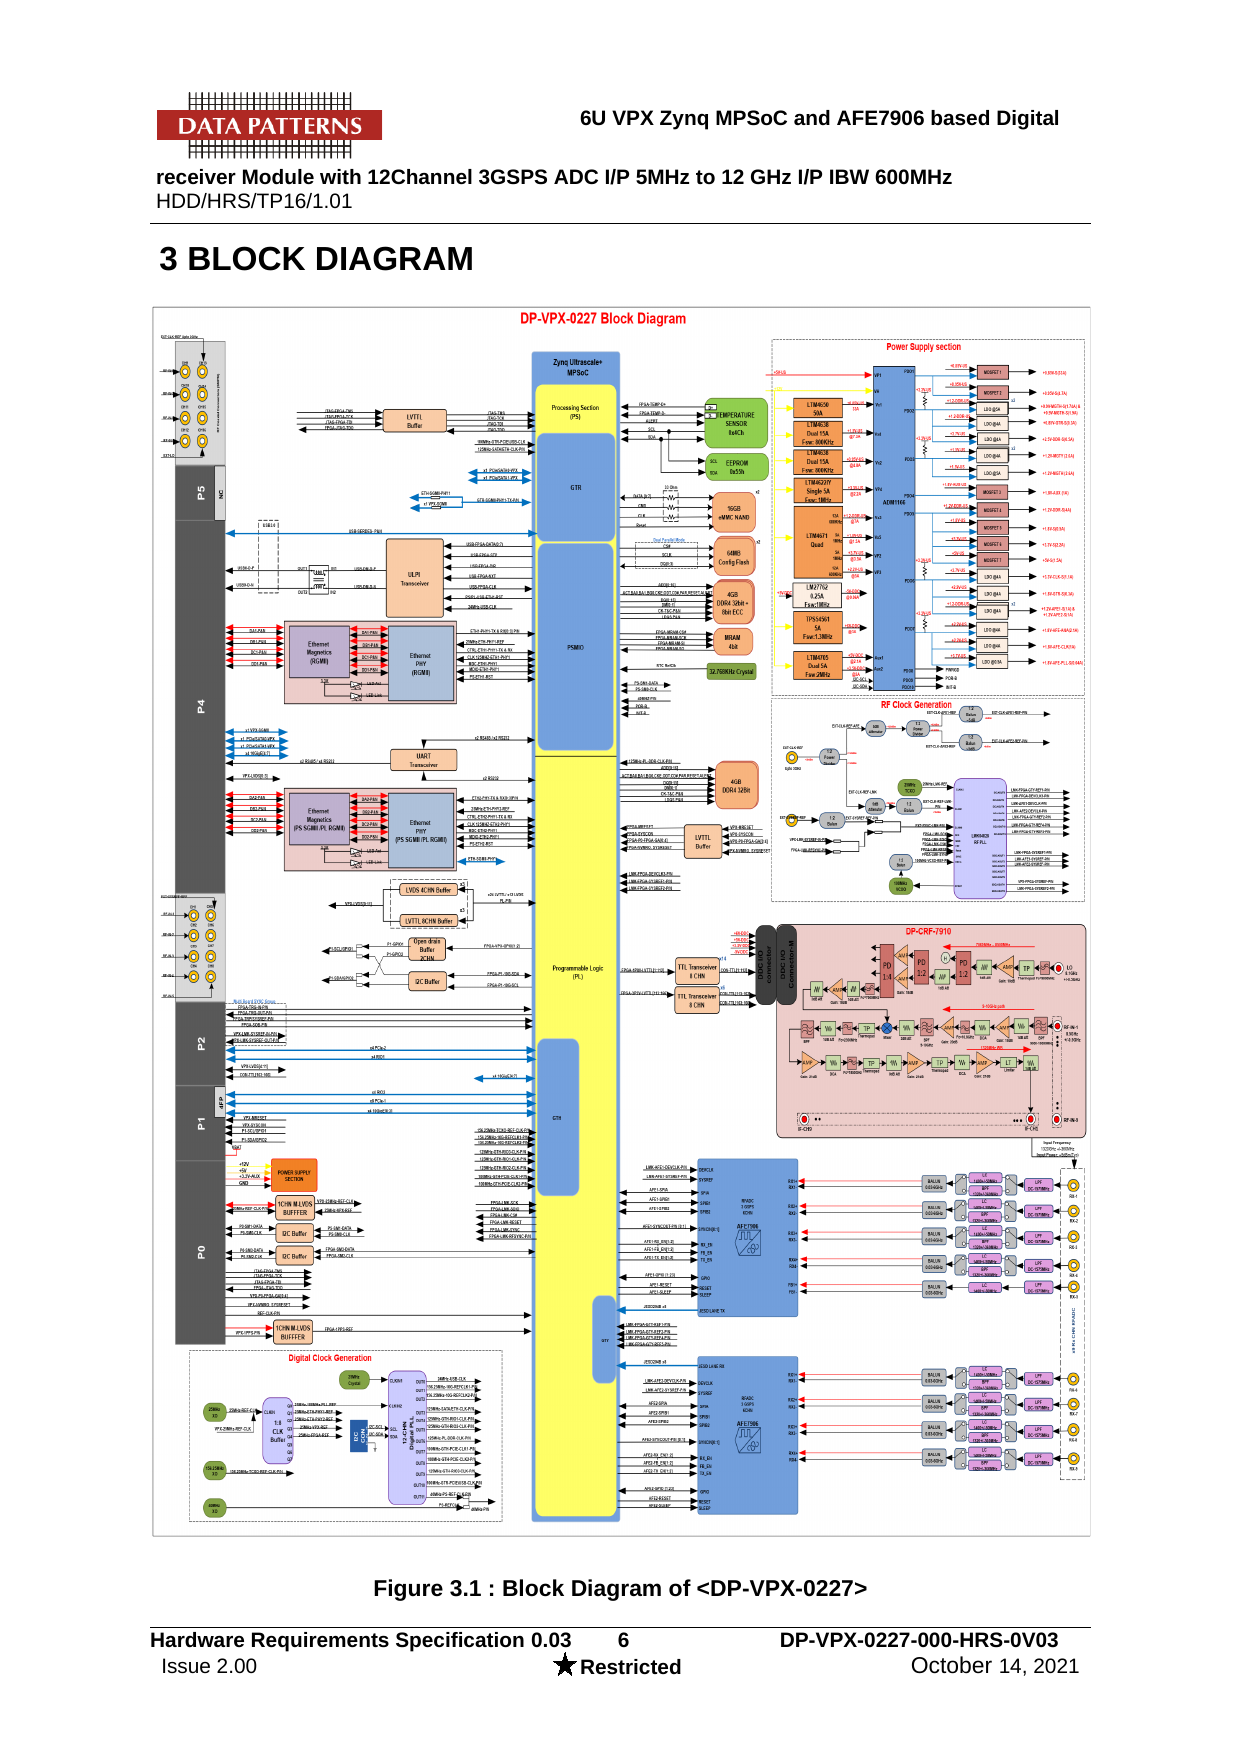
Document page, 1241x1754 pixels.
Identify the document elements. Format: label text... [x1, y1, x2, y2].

picture [150, 304, 1091, 1537]
subtitle BLOCK DIAGRAM [150, 239, 1091, 278]
text Figure 3.1 : Block Diagram of <DP-VPX-0227> [150, 1575, 1091, 1602]
picture [155, 85, 383, 165]
